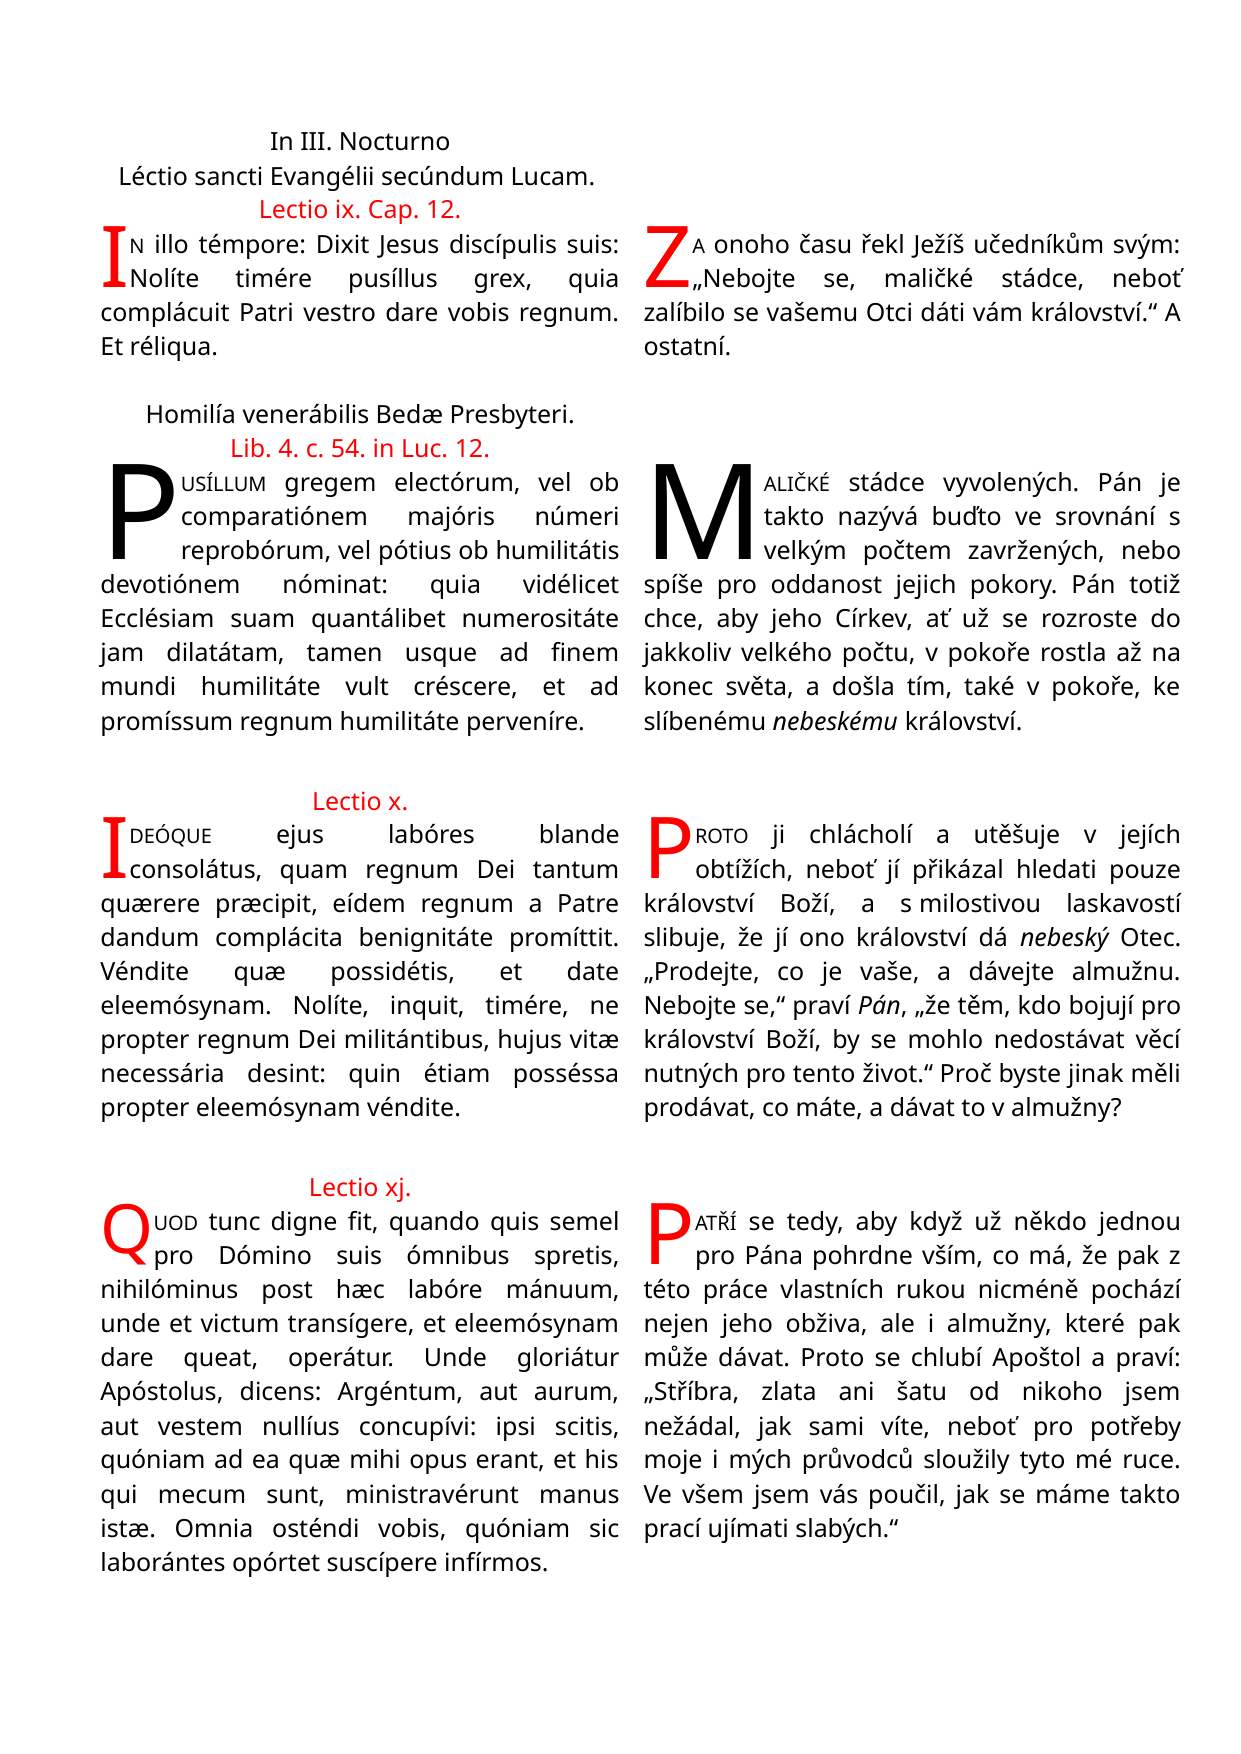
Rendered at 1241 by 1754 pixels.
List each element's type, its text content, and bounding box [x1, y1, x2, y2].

table_cell Patří se tedy, aby když už někdo jednou pro Pána pohrdne vším, co má, že pak z této práce vlastních rukou nicméně pochází nejen jeho obživa, ale i almužny, které pak může dávat. Proto se chlubí Apoštol a praví: „Stříbra, zlata ani šatu od nikoho jsem nežádal, jak sami víte, neboť pro potřeby moje i mých průvodců sloužily tyto mé ruce. Ve všem jsem vás poučil, jak se máme takto prací ujímati slabých.“ [631, 1164, 1193, 1618]
table_cell Proto ji chlácholí a utěšuje v jejích obtížích, neboť jí přikázal hledati pouze království Boží, a s milostivou laskavostí slibuje, že jí ono království dá nebeský Otec. „Prodejte, co je vaše, a dávejte almužnu. Nebojte se,“ praví Pán, „že těm, kdo bojují pro království Boží, by se mohlo nedostávat věcí nutných pro tento život.“ Proč byste jinak měli prodávat, co máte, a dávat to v almužny? [631, 777, 1193, 1164]
table_cell Za onoho času řekl Ježíš učedníkům svým: „Nebojte se, maličké stádce, neboť zalíbilo se vašemu Otci dáti vám království.“ A ostatní. Maličké stádce vyvolených. Pán je takto nazývá buďto ve srovnání s velkým počtem zavržených, nebo spíše pro oddanost jejich pokory. Pán totiž chce, aby jeho Církev, ať už se rozroste do jakkoliv velkého počtu, v pokoře rostla až na konec světa, a došla tím, také v pokoře, ke slíbenému nebeskému království. [631, 118, 1193, 777]
table_cell Lectio x. Ideóque ejus labóres blande consolátus‚ quam regnum Dei tantum quærere præcipit, eídem regnum a Patre dandum complácita benignitáte promíttit. Véndite quæ possidétis, et date eleemósynam. Nolíte‚ inquit‚ timére, ne propter regnum Dei militántibus, hujus vitæ necessária desint: quin étiam posséssa propter eleemósynam véndite. [89, 777, 631, 1164]
table_cell Lectio xj. Quod tunc digne fit, quando quis semel pro Dómino suis ómnibus spretis, nihilóminus post hæc labóre mánuum, unde et victum transígere, et eleemósynam dare queat, operátur. Unde gloriátur Apóstolus, dicens: Argéntum, aut aurum, aut vestem nullíus concupívi: ipsi scitis, quóniam ad ea quæ mihi opus erant, et his qui mecum sunt, ministravérunt manus istæ. Omnia osténdi vobis, quóniam sic laborántes opórtet suscípere infírmos. [89, 1164, 631, 1618]
table_cell In III. Nocturno Léctio sancti Evangélii secúndum Lucam. Lectio ix. Cap. 12. In illo témpore: Dixit Jesus discípulis suis: Nolíte timére pusíllus grex, quia complácuit Patri vestro dare vobis regnum. Et réliqua. Homilía venerábilis Bedæ Presbyteri. Lib. 4. c. 54. in Luc. 12. Pusíllum gregem electórum, vel ob comparatiónem majóris númeri reprobórum, vel pótius ob humilitátis devotiónem nóminat: quia vidélicet Ecclésiam suam quantálibet numerositáte jam dilatátam‚ tamen usque ad finem mundi humilitáte vult créscere, et ad promíssum regnum humilitáte perveníre. [89, 118, 631, 777]
